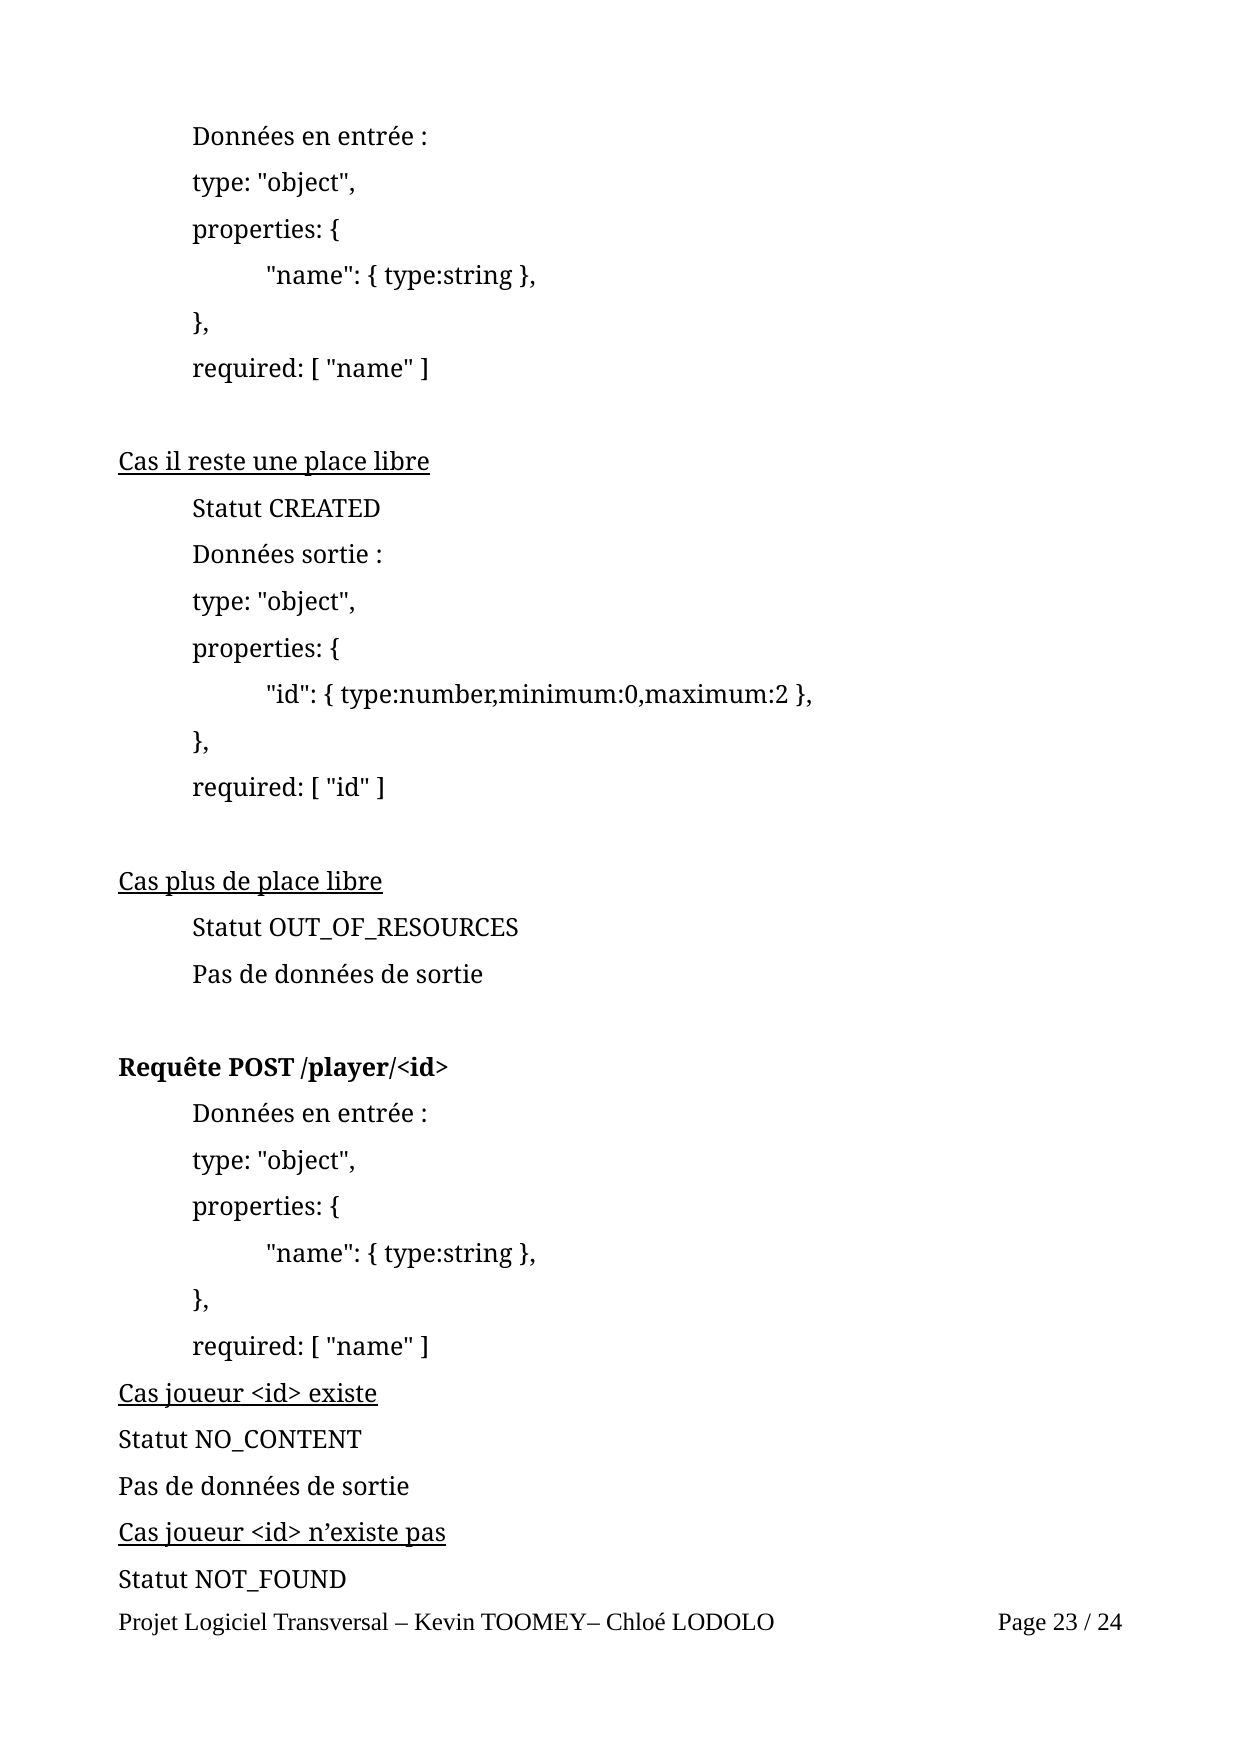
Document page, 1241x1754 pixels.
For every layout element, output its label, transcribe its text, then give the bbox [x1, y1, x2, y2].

text type: "object", [118, 584, 1122, 618]
text Données en entrée : [118, 118, 1122, 152]
text }, [118, 304, 1122, 338]
text Statut CREATED [118, 491, 1122, 525]
text }, [118, 1282, 1122, 1316]
text }, [118, 723, 1122, 757]
text Cas il reste une place libre [118, 444, 1122, 478]
text required: [ "name" ] [118, 351, 1122, 385]
text Statut OUT_OF_RESOURCES [118, 910, 1122, 944]
text Cas plus de place libre [118, 863, 1122, 897]
text "name": { type:string }, [118, 258, 1122, 292]
text properties: { [118, 630, 1122, 664]
text Statut NOT_FOUND [118, 1562, 1122, 1596]
text Données sortie : [118, 537, 1122, 571]
text type: "object", [118, 1142, 1122, 1177]
text Cas joueur <id> n’existe pas [118, 1515, 1122, 1549]
text properties: { [118, 1189, 1122, 1223]
text properties: { [118, 211, 1122, 245]
text "name": { type:string }, [118, 1236, 1122, 1270]
text "id": { type:number,minimum:0,maximum:2 }, [118, 677, 1122, 711]
text Pas de données de sortie [118, 1468, 1122, 1502]
text required: [ "id" ] [118, 770, 1122, 804]
text Requête POST /player/<id> [118, 1049, 1122, 1083]
text type: "object", [118, 165, 1122, 199]
text Statut NO_CONTENT [118, 1422, 1122, 1456]
text Cas joueur <id> existe [118, 1375, 1122, 1409]
text required: [ "name" ] [118, 1329, 1122, 1363]
text Pas de données de sortie [118, 956, 1122, 990]
text Données en entrée : [118, 1096, 1122, 1130]
